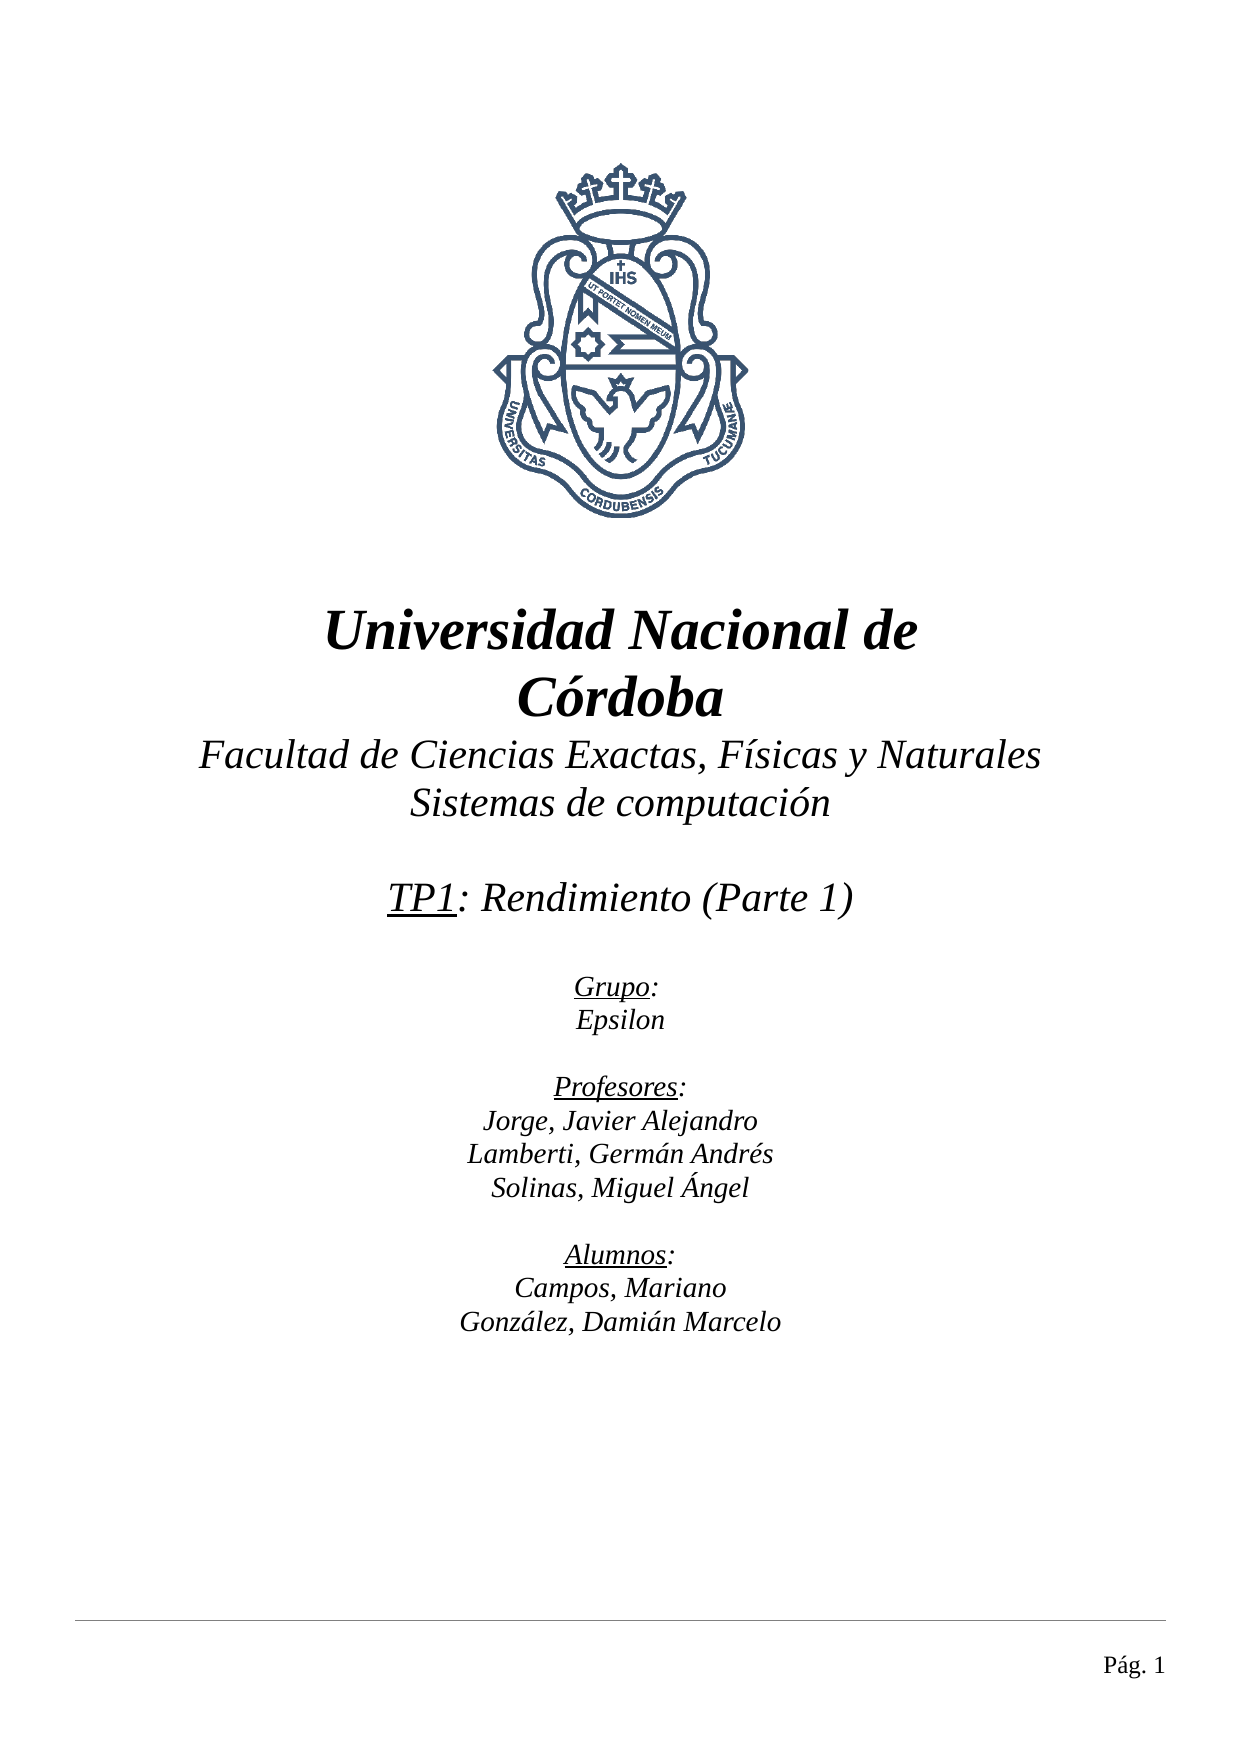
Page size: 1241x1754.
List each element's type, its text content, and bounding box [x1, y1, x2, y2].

text Universidad Nacional de Córdoba [75, 595, 1166, 729]
text Jorge, Javier Alejandro [75, 1103, 1166, 1136]
text Facultad de Ciencias Exactas, Físicas y Naturales [75, 729, 1166, 777]
text González, Damián Marcelo [75, 1304, 1166, 1338]
text Alumnos: [75, 1237, 1166, 1271]
text Solinas, Miguel Ángel [75, 1170, 1166, 1203]
text Sistemas de computación [75, 777, 1166, 825]
picture [492, 163, 749, 518]
text Epsilon [75, 1002, 1166, 1069]
text Lamberti, Germán Andrés [75, 1136, 1166, 1170]
text Campos, Mariano [75, 1271, 1166, 1304]
text TP1: Rendimiento (Parte 1) [75, 873, 1166, 921]
text Grupo: [75, 969, 1166, 1002]
text Profesores: [75, 1069, 1166, 1103]
